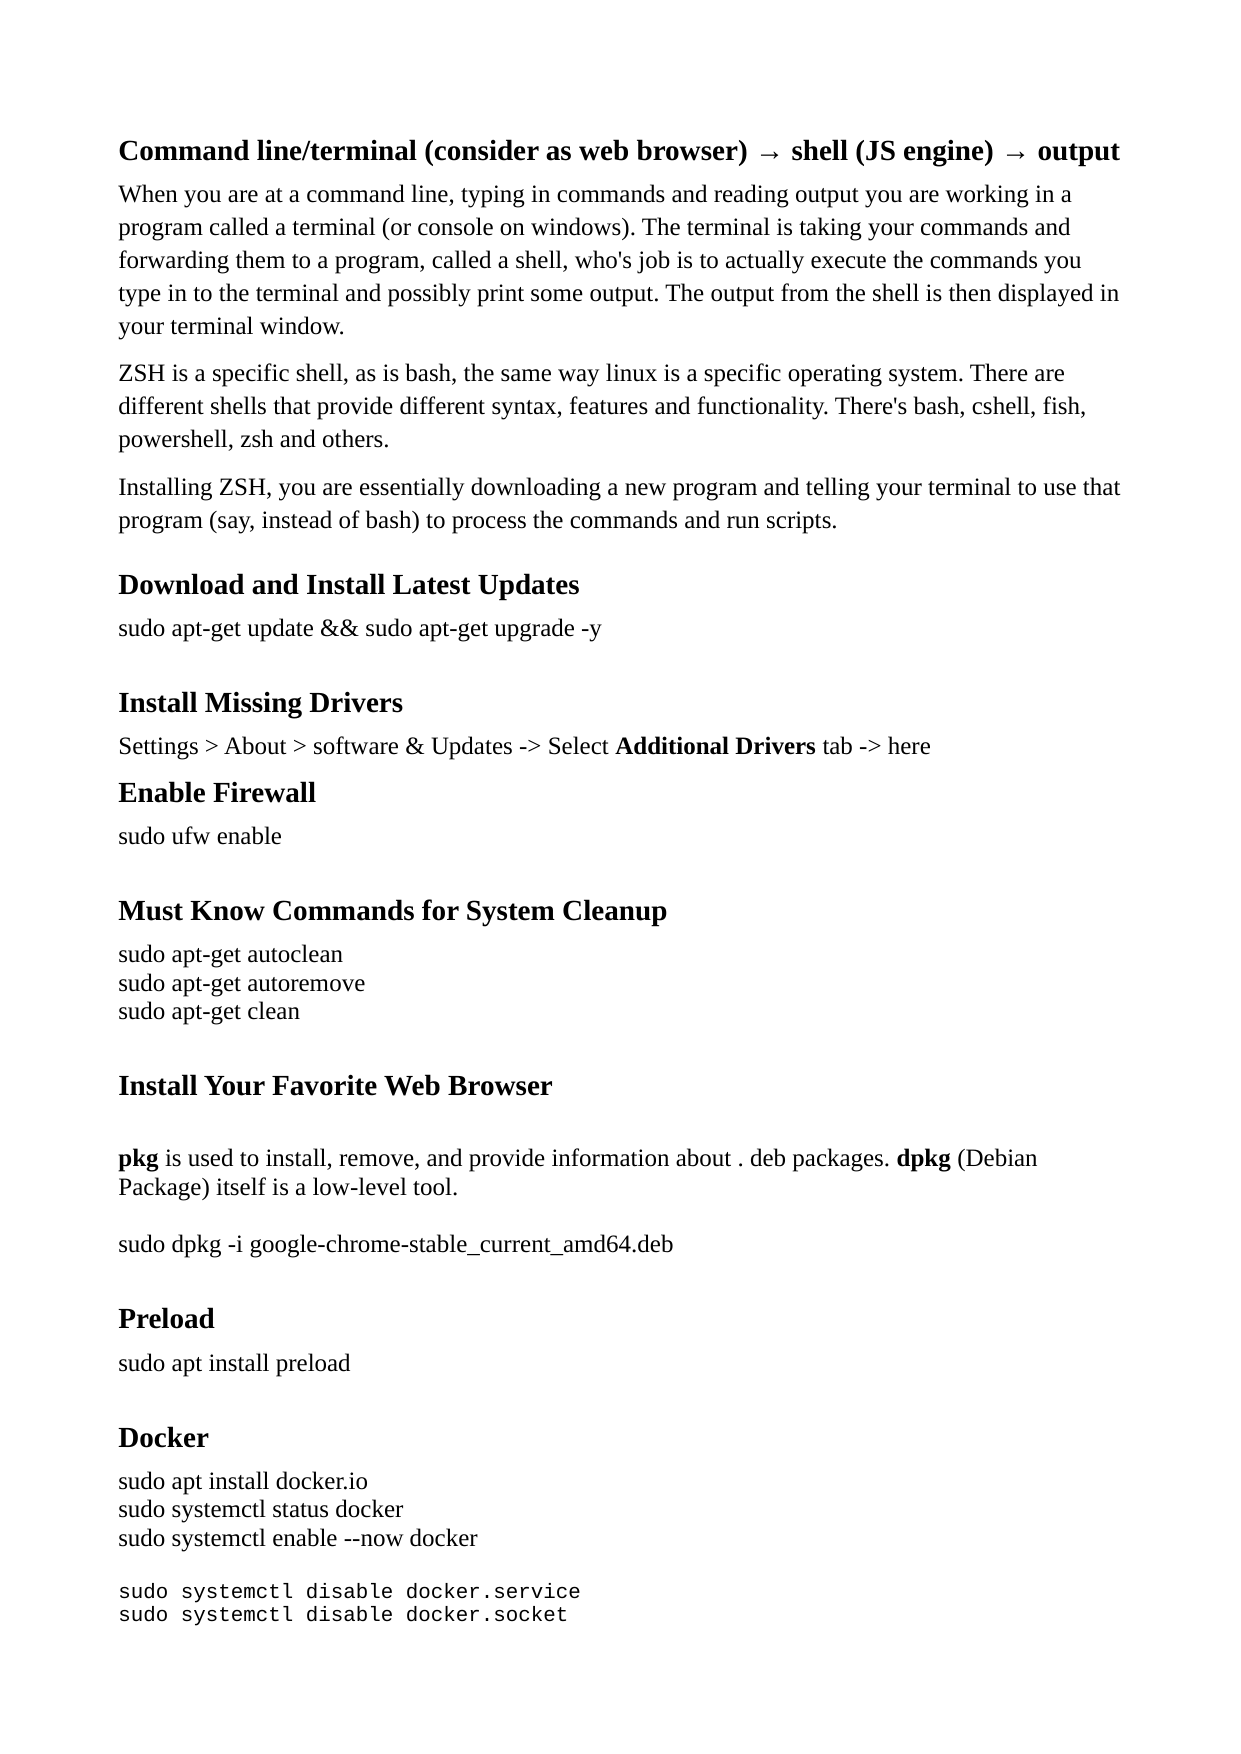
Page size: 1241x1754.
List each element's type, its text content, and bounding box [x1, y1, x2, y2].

text sudo apt-get clean [118, 996, 1122, 1025]
subtitle Command line/terminal (consider as web browser) → shell (JS engine) → output [118, 133, 1122, 166]
text Settings > About > software & Updates -> Select Additional Drivers tab -> here [118, 731, 1122, 760]
subtitle Install Missing Drivers [118, 685, 1122, 719]
text sudo apt-get update && sudo apt-get upgrade -y [118, 613, 1122, 642]
text sudo apt-get autoremove [118, 968, 1122, 996]
subtitle Install Your Favorite Web Browser [118, 1068, 1122, 1102]
text pkg is used to install, remove, and provide information about . deb packages. dpkg (Debian Package) itself is a low-level tool. [118, 1143, 1122, 1201]
subtitle Enable Firewall [118, 775, 1122, 808]
text sudo systemctl status docker [118, 1494, 1122, 1523]
text When you are at a command line, typing in commands and reading output you are working in a program called a terminal (or console on windows). The terminal is taking your commands and forwarding them to a program, called a shell, who's job is to actually execute the commands you type in to the terminal and possibly print some output. The output from the shell is then displayed in your terminal window. [118, 179, 1122, 339]
text sudo apt-get autoclean [118, 939, 1122, 968]
text sudo systemctl disable docker.service [118, 1581, 1122, 1604]
text sudo apt install docker.io [118, 1466, 1122, 1494]
text sudo ufw enable [118, 821, 1122, 849]
subtitle Must Know Commands for System Cleanup [118, 893, 1122, 926]
text sudo apt install preload [118, 1348, 1122, 1376]
text sudo dpkg -i google-chrome-stable_current_amd64.deb [118, 1229, 1122, 1258]
text sudo systemctl enable --now docker [118, 1523, 1122, 1552]
subtitle Download and Install Latest Updates [118, 567, 1122, 601]
subtitle Docker [118, 1420, 1122, 1453]
subtitle Preload [118, 1302, 1122, 1335]
text Installing ZSH, you are essentially downloading a new program and telling your terminal to use that program (say, instead of bash) to process the commands and run scripts. [118, 472, 1122, 534]
text ZSH is a specific shell, as is bash, the same way linux is a specific operating system. There are different shells that provide different syntax, features and functionality. There's bash, cshell, fish, powershell, zsh and others. [118, 358, 1122, 453]
text sudo systemctl disable docker.socket [118, 1604, 1122, 1628]
